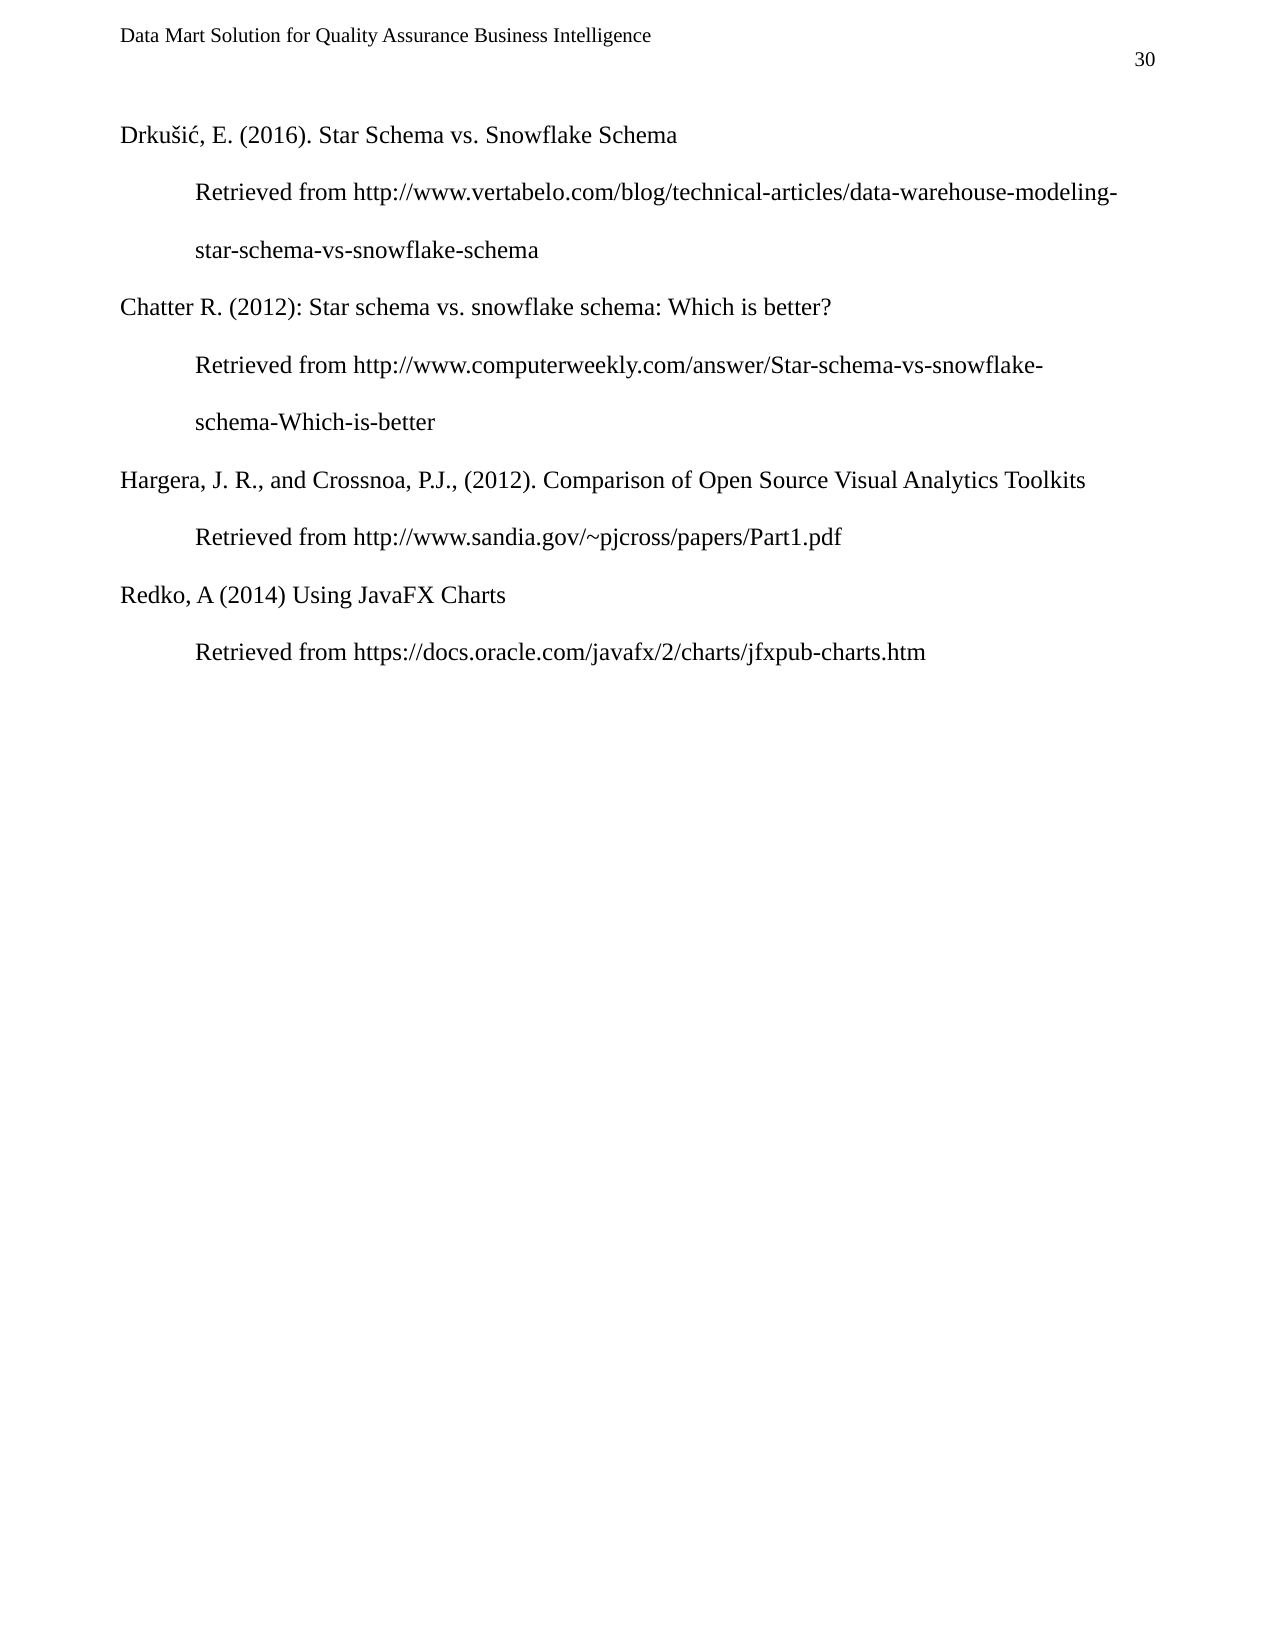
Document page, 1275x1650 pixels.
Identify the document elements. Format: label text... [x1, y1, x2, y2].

text Drkušić, E. (2016). Star Schema vs. Snowflake Schema [120, 120, 1155, 149]
text Redko, A (2014) Using JavaFX Charts Retrieved from https://docs.oracle.com/javafx/2/charts/jfxpub-charts.htm [120, 580, 1155, 666]
text Hargera, J. R., and Crossnoa, P.J., (2012). Comparison of Open Source Visual Analytics Toolkits [120, 465, 1155, 494]
text Retrieved from http://www.computerweekly.com/answer/Star-schema-vs-snowflake- schema-Which-is-better [120, 350, 1155, 436]
text Retrieved from http://www.sandia.gov/~pjcross/papers/Part1.pdf [120, 522, 1155, 551]
text Chatter R. (2012): Star schema vs. snowflake schema: Which is better? [120, 292, 1155, 321]
text Retrieved from http://www.vertabelo.com/blog/technical-articles/data-warehouse-modeling- star-schema-vs-snowflake-schema [120, 177, 1155, 264]
